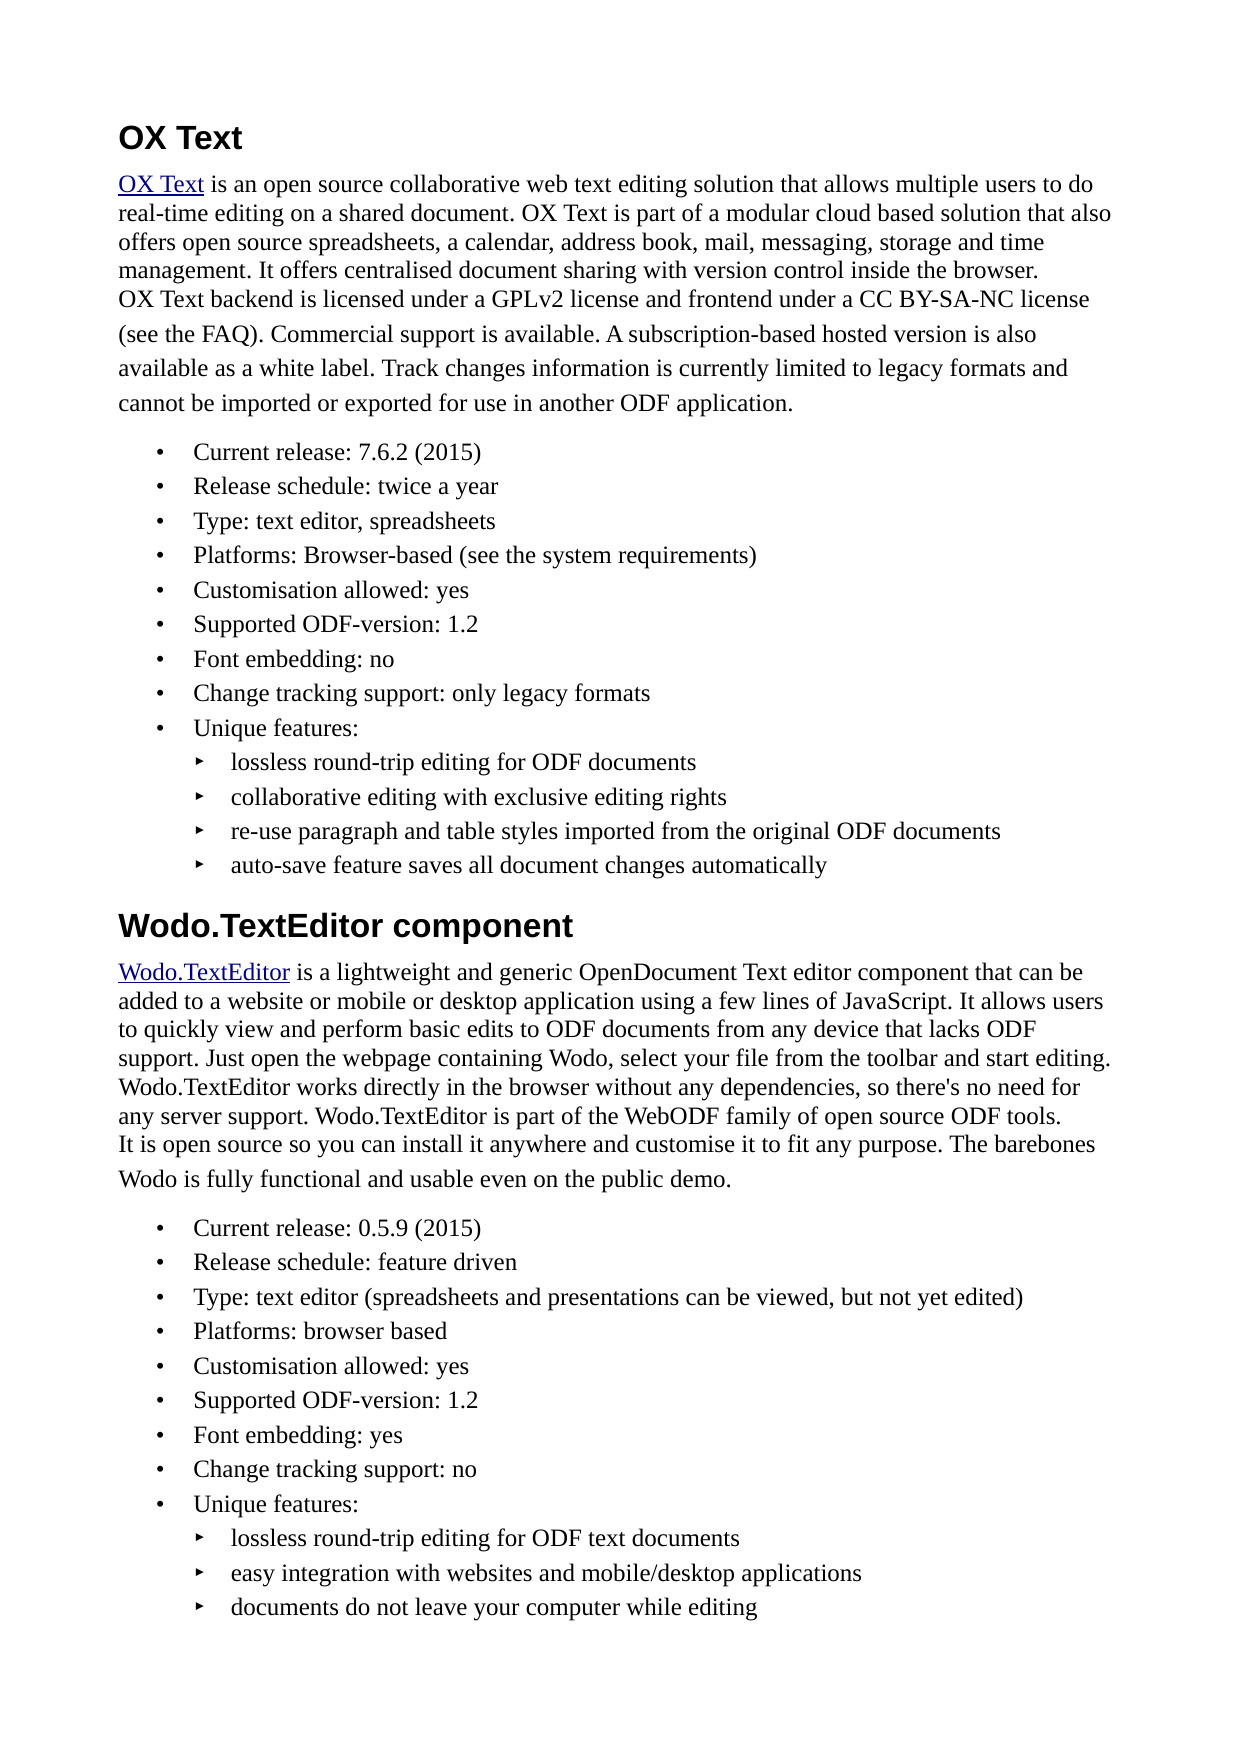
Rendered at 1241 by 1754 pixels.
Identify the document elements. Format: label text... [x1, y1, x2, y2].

text It is open source so you can install it anywhere and customise it to fit any purpose. The barebones Wodo is fully functional and usable even on the public demo. [118, 1129, 1122, 1193]
list Change tracking support: no [156, 1454, 1122, 1483]
list Font embedding: yes [156, 1420, 1122, 1449]
list Type: text editor, spreadsheets [156, 506, 1122, 534]
list Release schedule: twice a year [156, 471, 1122, 500]
list Customisation allowed: yes [156, 575, 1122, 603]
text OX Text backend is licensed under a GPLv2 license and frontend under a CC BY-SA-NC license (see the FAQ). Commercial support is available. A subscription-based hosted version is also available as a white label. Track changes information is currently limited to legacy formats and cannot be imported or exported for use in another ODF application. [118, 284, 1122, 416]
subtitle OX Text [118, 118, 1122, 157]
list easy integration with websites and mobile/desktop applications [193, 1558, 1122, 1587]
list Type: text editor (spreadsheets and presentations can be viewed, but not yet edited) [156, 1282, 1122, 1311]
text OX Text is an open source collaborative web text editing solution that allows multiple users to do real-time editing on a shared document. OX Text is part of a modular cloud based solution that also offers open source spreadsheets, a calendar, address book, mail, messaging, storage and time management. It offers centralised document sharing with version control inside the browser. [118, 169, 1122, 284]
list auto-save feature saves all document changes automatically [193, 851, 1122, 879]
list Unique features: [156, 1489, 1122, 1518]
list re-use paragraph and table styles imported from the original ODF documents [193, 816, 1122, 845]
list Font embedding: no [156, 644, 1122, 672]
list Supported ODF-version: 1.2 [156, 609, 1122, 638]
list documents do not leave your computer while editing [193, 1592, 1122, 1621]
list Supported ODF-version: 1.2 [156, 1385, 1122, 1414]
list Change tracking support: only legacy formats [156, 678, 1122, 707]
list Customisation allowed: yes [156, 1351, 1122, 1380]
list Current release: 7.6.2 (2015) [156, 437, 1122, 466]
list lossless round-trip editing for ODF documents [193, 747, 1122, 776]
text Wodo.TextEditor is a lightweight and generic OpenDocument Text editor component that can be added to a website or mobile or desktop application using a few lines of JavaScript. It allows users to quickly view and perform basic edits to ODF documents from any device that lacks ODF support. Just open the webpage containing Wodo, select your file from the toolbar and start editing. Wodo.TextEditor works directly in the browser without any dependencies, so there's no need for any server support. Wodo.TextEditor is part of the WebODF family of open source ODF tools. [118, 957, 1122, 1129]
list lossless round-trip editing for ODF text documents [193, 1523, 1122, 1552]
subtitle Wodo.TextEditor component [118, 906, 1122, 944]
list Release schedule: feature driven [156, 1247, 1122, 1276]
list collaborative editing with exclusive editing rights [193, 782, 1122, 810]
list Current release: 0.5.9 (2015) [156, 1213, 1122, 1242]
list Unique features: [156, 713, 1122, 741]
list Platforms: Browser-based (see the system requirements) [156, 540, 1122, 569]
list Platforms: browser based [156, 1316, 1122, 1345]
